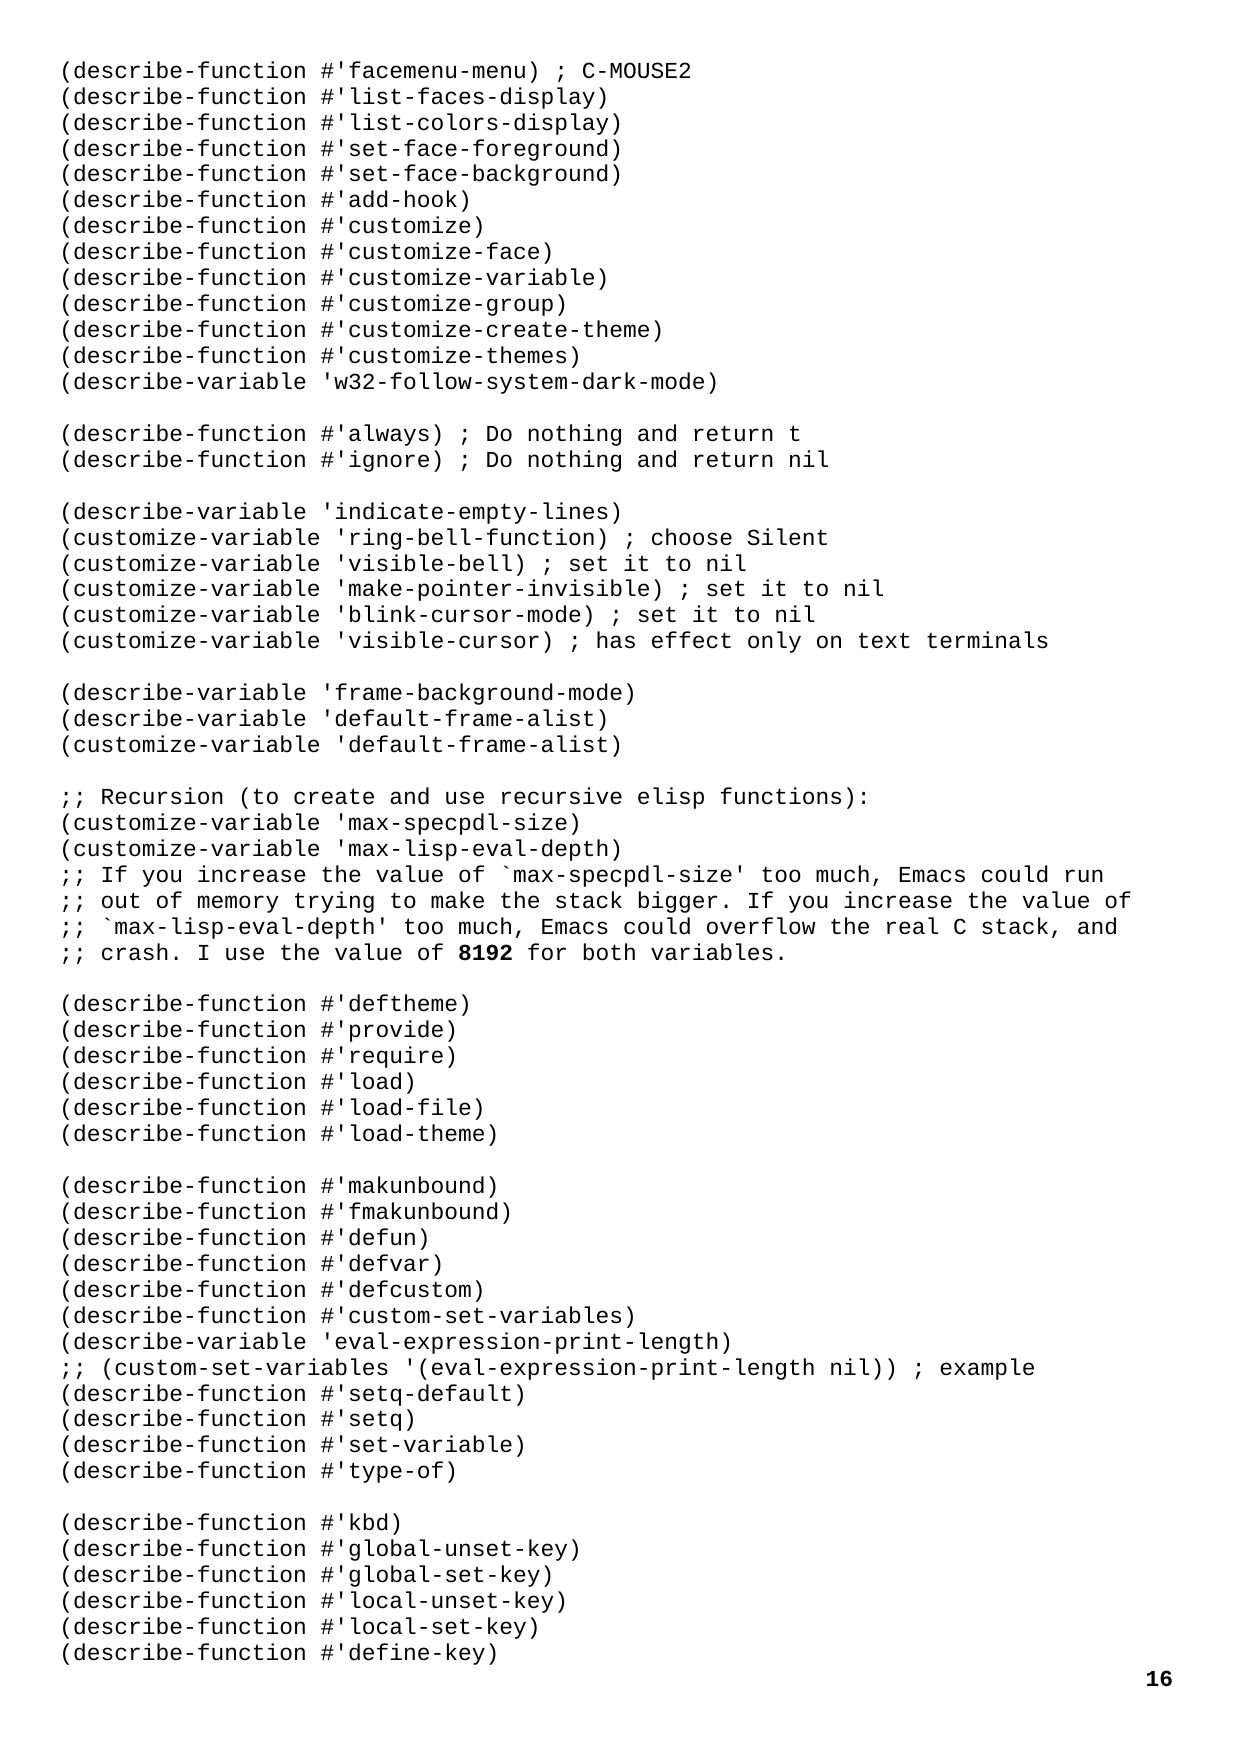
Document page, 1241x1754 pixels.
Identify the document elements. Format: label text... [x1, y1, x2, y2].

text (describe-function #'define-key) [59, 1641, 1181, 1667]
text (describe-function #'require) [59, 1045, 1181, 1071]
text (describe-function #'makunbound) [59, 1174, 1181, 1200]
text (describe-function #'customize-variable) [59, 267, 1181, 292]
text (describe-function #'customize) [59, 215, 1181, 241]
text (describe-function #'defun) [59, 1226, 1181, 1252]
text ;; If you increase the value of `max-specpdl-size' too much, Emacs could run [59, 863, 1181, 889]
text 16 [59, 1667, 1181, 1693]
text ;; `max-lisp-eval-depth' too much, Emacs could overflow the real C stack, and [59, 915, 1181, 941]
text (customize-variable 'blink-cursor-mode) ; set it to nil [59, 604, 1181, 630]
text (describe-function #'always) ; Do nothing and return t [59, 422, 1181, 448]
text (describe-function #'customize-group) [59, 292, 1181, 318]
text (describe-variable 'default-frame-alist) [59, 707, 1181, 733]
text (customize-variable 'make-pointer-invisible) ; set it to nil [59, 578, 1181, 604]
text ;; out of memory trying to make the stack bigger. If you increase the value of [59, 889, 1181, 915]
text ;; crash. I use the value of 8192 for both variables. [59, 941, 1181, 967]
text (customize-variable 'visible-bell) ; set it to nil [59, 552, 1181, 578]
text (describe-function #'set-variable) [59, 1434, 1181, 1460]
text (describe-function #'global-unset-key) [59, 1537, 1181, 1563]
text (describe-function #'setq) [59, 1408, 1181, 1434]
text (describe-function #'setq-default) [59, 1382, 1181, 1408]
text (describe-function #'customize-face) [59, 241, 1181, 267]
text (customize-variable 'max-specpdl-size) [59, 811, 1181, 837]
text (describe-function #'custom-set-variables) [59, 1304, 1181, 1330]
text (describe-function #'global-set-key) [59, 1563, 1181, 1589]
text (describe-function #'fmakunbound) [59, 1200, 1181, 1226]
text (describe-function #'local-set-key) [59, 1615, 1181, 1641]
text (describe-variable 'indicate-empty-lines) [59, 500, 1181, 526]
text (describe-function #'facemenu-menu) ; C-MOUSE2 [59, 59, 1181, 85]
text (customize-variable 'max-lisp-eval-depth) [59, 837, 1181, 863]
text (customize-variable 'default-frame-alist) [59, 733, 1181, 759]
text (describe-function #'load-file) [59, 1097, 1181, 1122]
text (describe-function #'type-of) [59, 1460, 1181, 1486]
text (describe-function #'list-faces-display) [59, 85, 1181, 111]
text (describe-variable 'w32-follow-system-dark-mode) [59, 370, 1181, 396]
text (customize-variable 'ring-bell-function) ; choose Silent [59, 526, 1181, 552]
text (describe-function #'list-colors-display) [59, 111, 1181, 137]
text (describe-function #'customize-create-theme) [59, 318, 1181, 344]
text (describe-variable 'eval-expression-print-length) [59, 1330, 1181, 1356]
text (describe-function #'customize-themes) [59, 344, 1181, 370]
text (describe-function #'kbd) [59, 1512, 1181, 1537]
text (describe-function #'defcustom) [59, 1278, 1181, 1304]
text (customize-variable 'visible-cursor) ; has effect only on text terminals [59, 630, 1181, 656]
text ;; Recursion (to create and use recursive elisp functions): [59, 785, 1181, 811]
text (describe-function #'ignore) ; Do nothing and return nil [59, 448, 1181, 474]
text (describe-function #'defvar) [59, 1252, 1181, 1278]
text ;; (custom-set-variables '(eval-expression-print-length nil)) ; example [59, 1356, 1181, 1382]
text (describe-function #'load-theme) [59, 1122, 1181, 1148]
text (describe-function #'local-unset-key) [59, 1589, 1181, 1615]
text (describe-function #'add-hook) [59, 189, 1181, 215]
text (describe-function #'provide) [59, 1019, 1181, 1045]
text (describe-function #'set-face-foreground) [59, 137, 1181, 163]
text (describe-function #'deftheme) [59, 993, 1181, 1019]
text (describe-function #'load) [59, 1071, 1181, 1097]
text (describe-variable 'frame-background-mode) [59, 682, 1181, 707]
text (describe-function #'set-face-background) [59, 163, 1181, 189]
